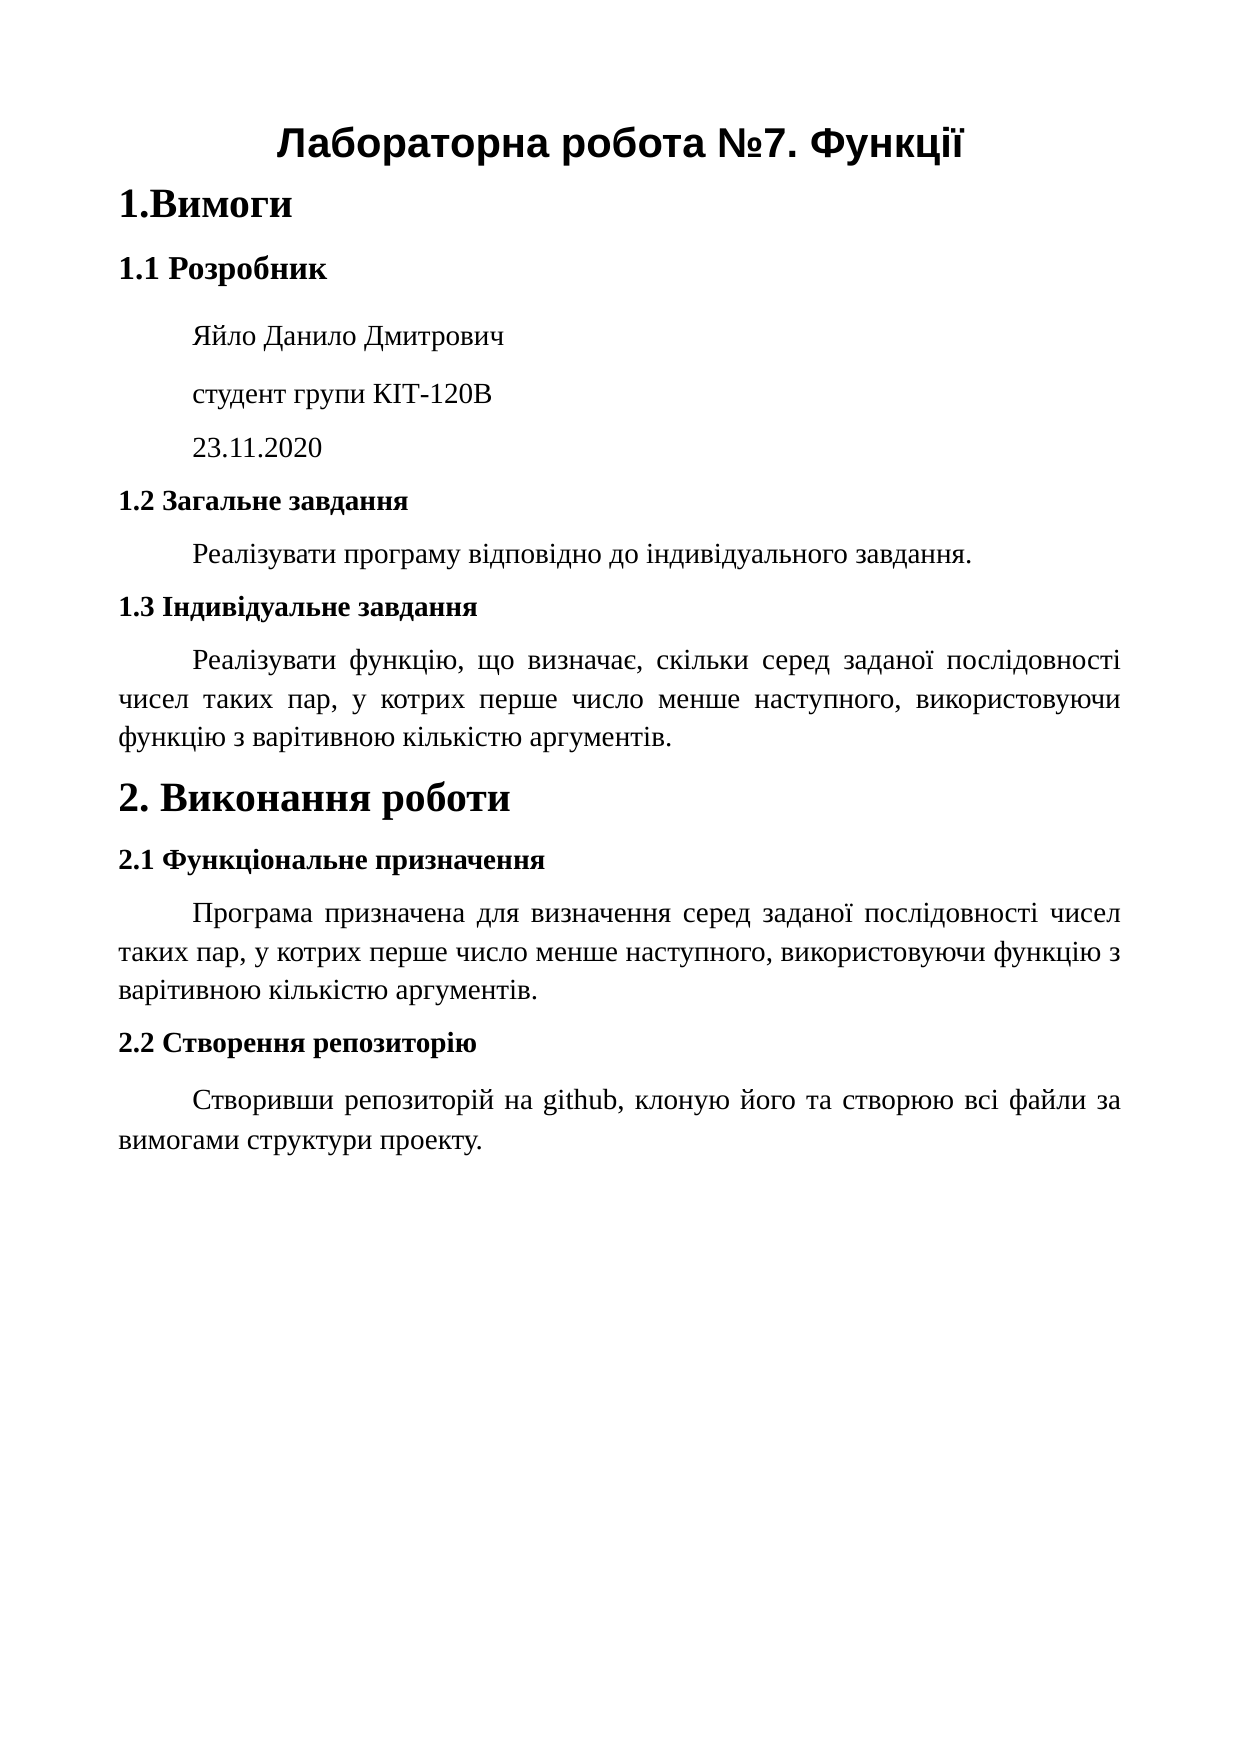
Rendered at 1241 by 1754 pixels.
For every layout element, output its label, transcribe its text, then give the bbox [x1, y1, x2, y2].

text Яйло Данило Дмитрович [118, 307, 1122, 355]
text Реалізувати функцію, що визначає, скільки серед заданої послідовності чисел таких пар, у котрих перше число менше наступного, використовуючи функцію з варітивною кількістю аргументів. [118, 642, 1122, 753]
title Лабораторна робота №7. Функції [118, 118, 1122, 166]
text 1.1 Розробник [118, 248, 1122, 287]
text 23.11.2020 [118, 430, 1122, 463]
text 1.Вимоги [118, 178, 1122, 226]
text студент групи КІТ-120В [118, 377, 1122, 410]
text 1.2 Загальне завдання [118, 483, 1122, 516]
text 2. Виконання роботи [118, 772, 1122, 820]
text 2.2 Створення репозиторію [118, 1025, 1122, 1059]
text Реалізувати програму відповідно до індивідуального завдання. [118, 536, 1122, 569]
text 1.3 Індивідуальне завдання [118, 589, 1122, 623]
text Програма призначена для визначення серед заданої послідовності чисел таких пар, у котрих перше число менше наступного, використовуючи функцію з варітивною кількістю аргументів. [118, 895, 1122, 1006]
text 2.1 Функціональне призначення [118, 842, 1122, 876]
text Створивши репозиторій на github, клоную його та створюю всі файли за вимогами структури проекту. [118, 1078, 1122, 1155]
